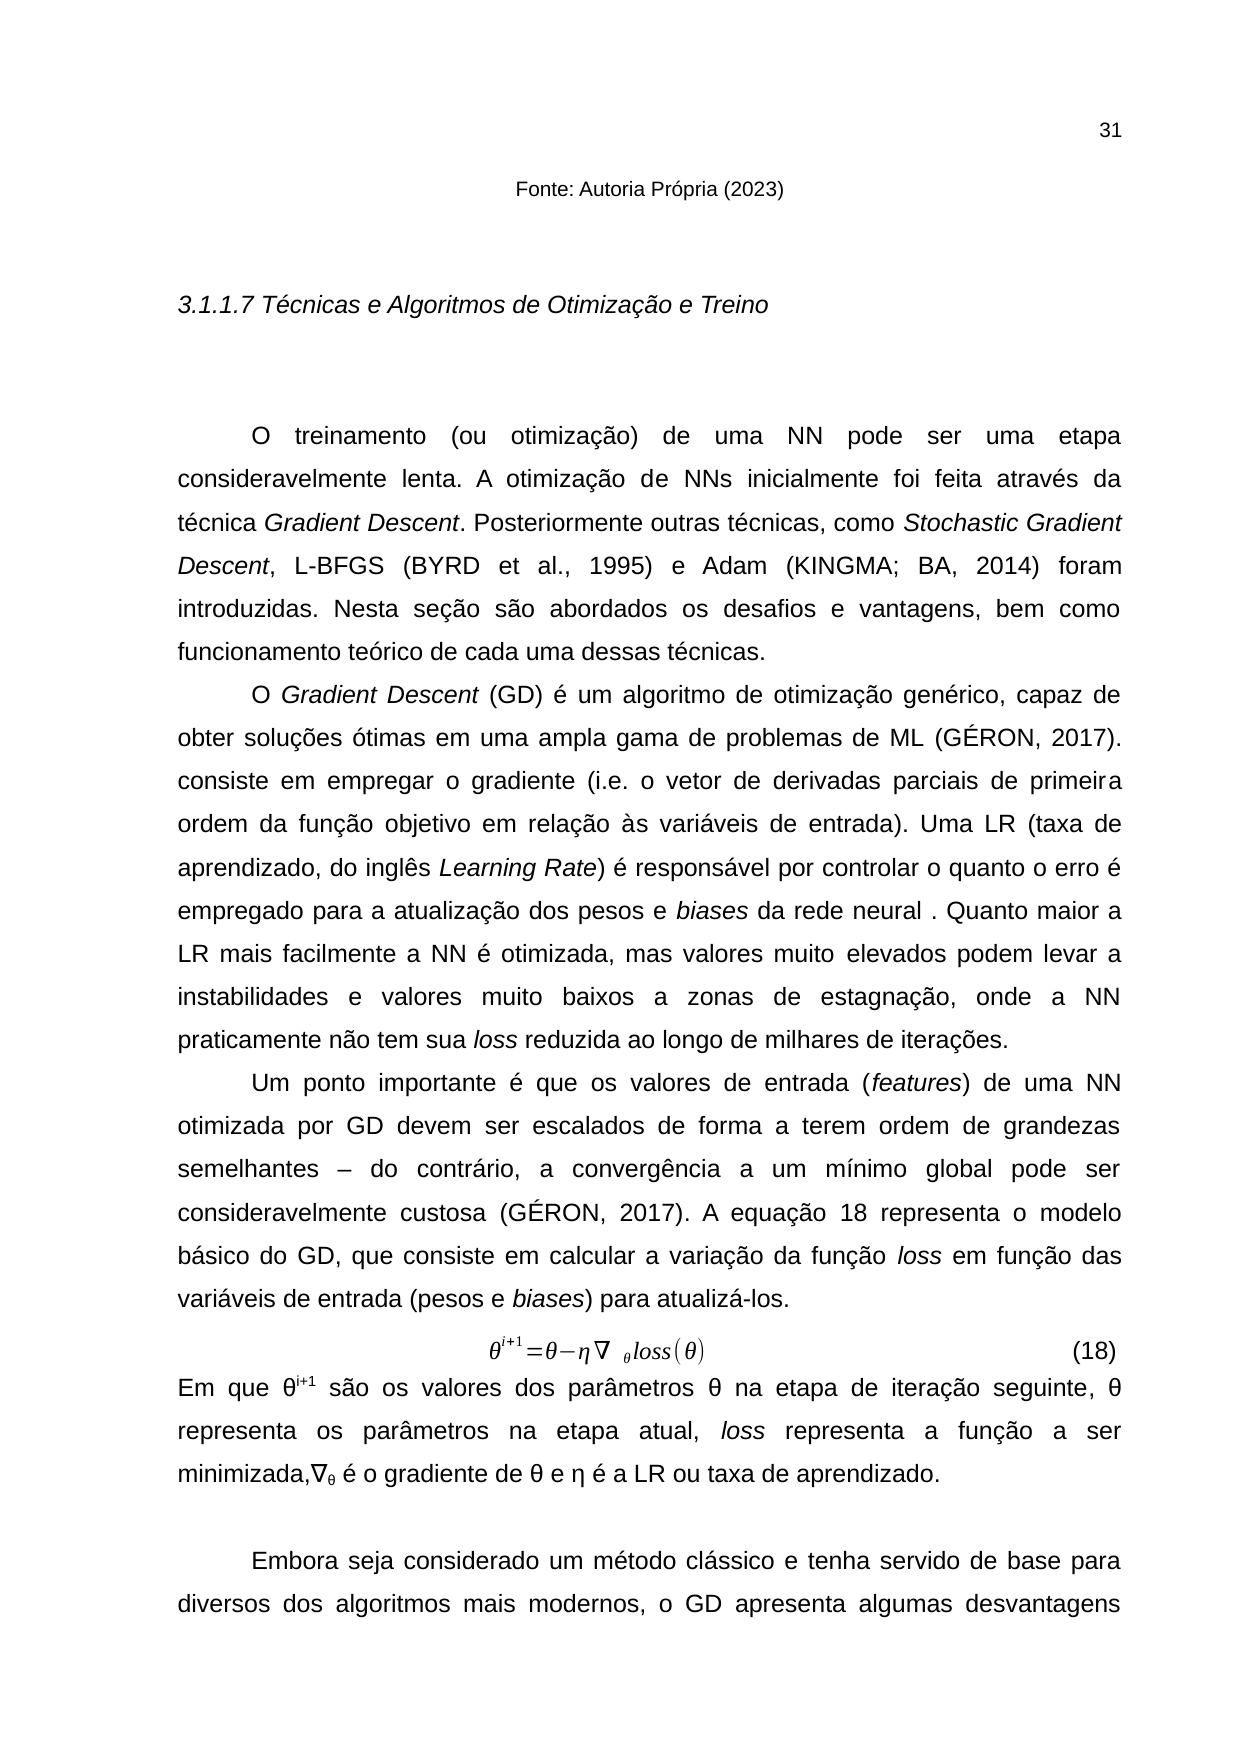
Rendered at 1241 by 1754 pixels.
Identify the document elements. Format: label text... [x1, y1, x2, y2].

table_header [177, 1327, 1017, 1373]
subtitle Técnicas e Algoritmos de Otimização e Treino [177, 289, 1122, 318]
text Fonte: Autoria Própria (2023) [177, 177, 1122, 201]
table_header (18) [1017, 1327, 1122, 1373]
text O Gradient Descent (GD) é um algoritmo de otimização genérico, capaz de obter soluções ótimas em uma ampla gama de problemas de ML (GÉRON, 2017). consiste em empregar o gradiente (i.e. o vetor de derivadas parciais de primeira ordem da função objetivo em relação às variáveis de entrada). Uma LR (taxa de aprendizado, do inglês Learning Rate) é responsável por controlar o quanto o erro é empregado para a atualização dos pesos e biases da rede neural . Quanto maior a LR mais facilmente a NN é otimizada, mas valores muito elevados podem levar a instabilidades e valores muito baixos a zonas de estagnação, onde a NN praticamente não tem sua loss reduzida ao longo de milhares de iterações. [177, 680, 1122, 1054]
text Um ponto importante é que os valores de entrada (features) de uma NN otimizada por GD devem ser escalados de forma a terem ordem de grandezas semelhantes – do contrário, a convergência a um mínimo global pode ser consideravelmente custosa (GÉRON, 2017). A equação 18 representa o modelo básico do GD, que consiste em calcular a variação da função loss em função das variáveis de entrada (pesos e biases) para atualizá-los. [177, 1068, 1122, 1312]
text Embora seja considerado um método clássico e tenha servido de base para diversos dos algoritmos mais modernos, o GD apresenta algumas desvantagens [177, 1546, 1122, 1618]
text O treinamento (ou otimização) de uma NN pode ser uma etapa consideravelmente lenta. A otimização de NNs inicialmente foi feita através da técnica Gradient Descent. Posteriormente outras técnicas, como Stochastic Gradient Descent, L-BFGS (BYRD et al., 1995) e Adam (KINGMA; BA, 2014) foram introduzidas. Nesta seção são abordados os desafios e vantagens, bem como funcionamento teórico de cada uma dessas técnicas. [177, 421, 1122, 666]
text Em que θi+1 são os valores dos parâmetros θ na etapa de iteração seguinte, θ representa os parâmetros na etapa atual, loss representa a função a ser minimizada,∇θ é o gradiente de θ e η é a LR ou taxa de aprendizado. [177, 1373, 1122, 1488]
